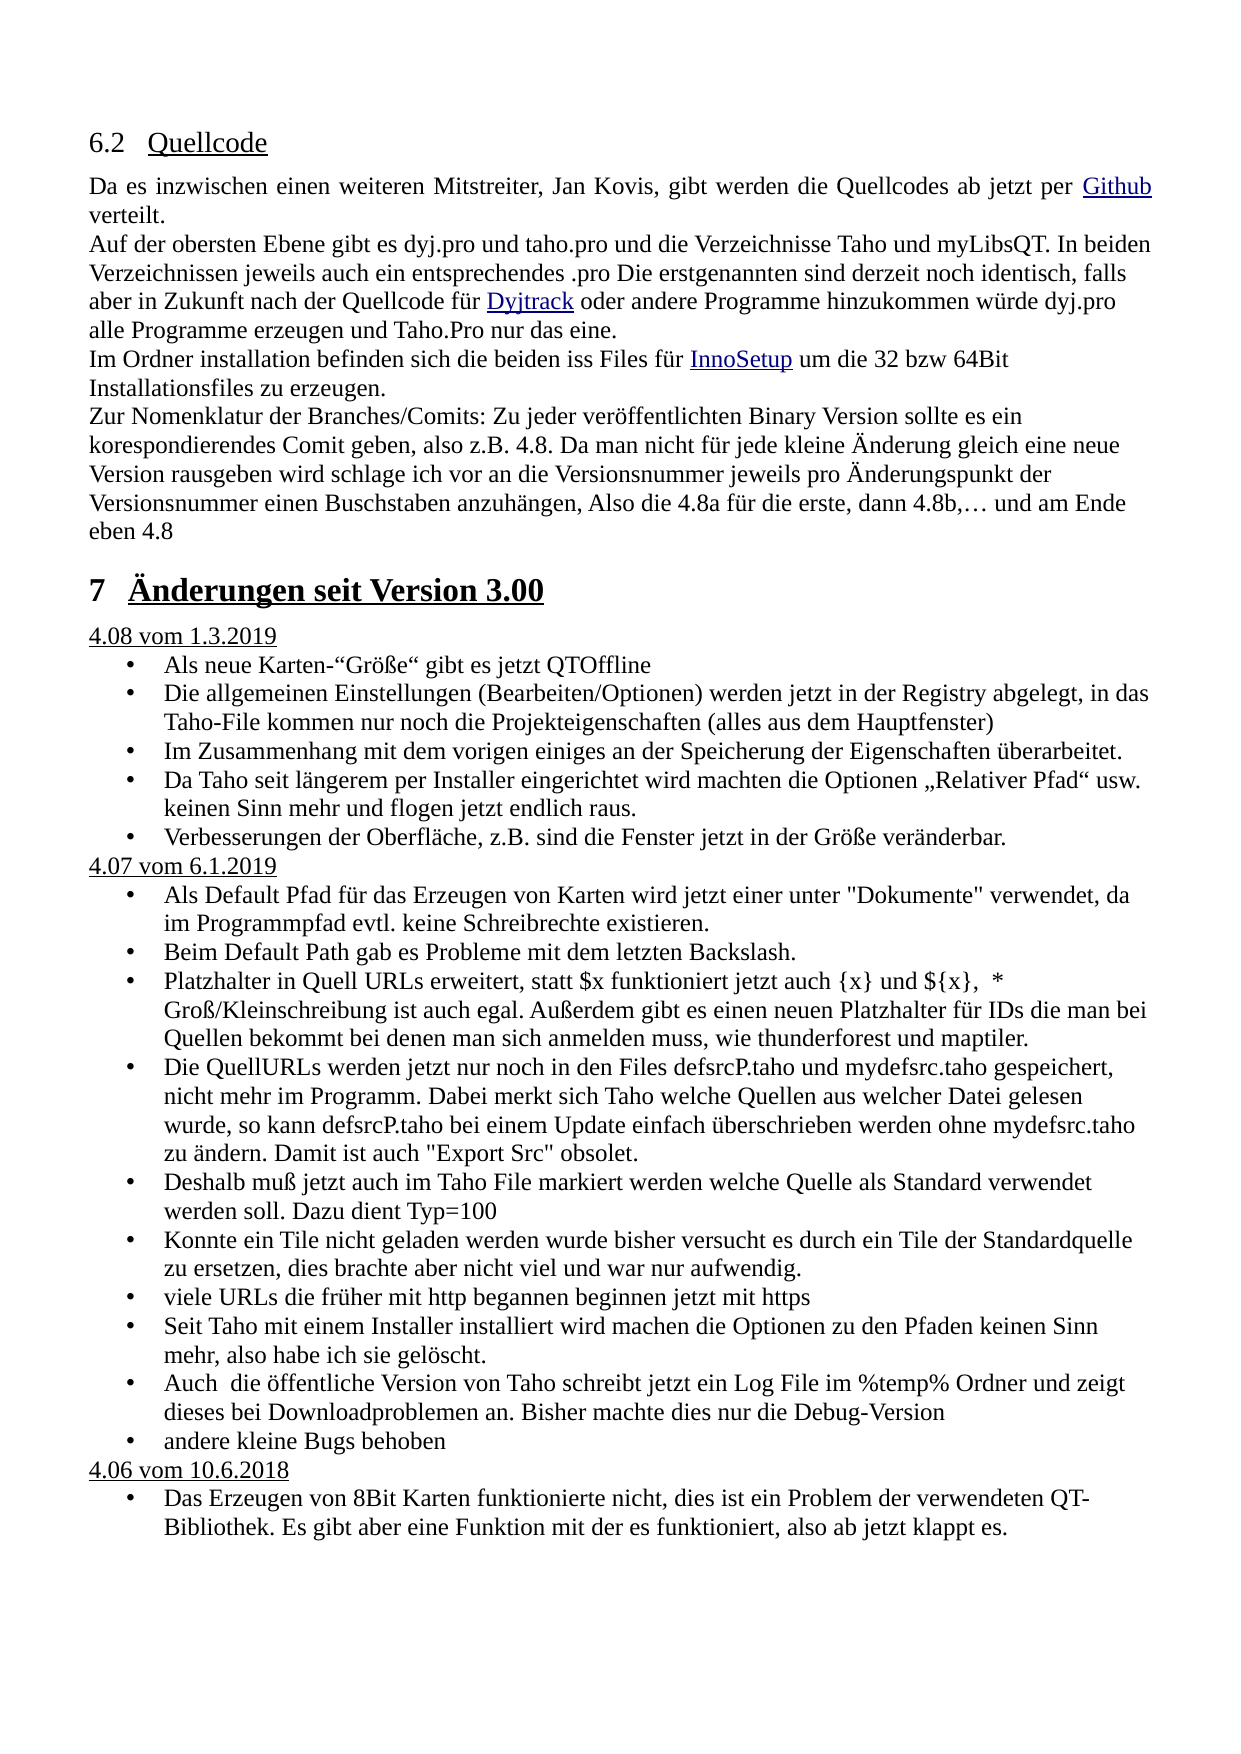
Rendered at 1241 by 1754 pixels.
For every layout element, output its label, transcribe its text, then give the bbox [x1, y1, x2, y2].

list Die QuellURLs werden jetzt nur noch in den Files defsrcP.taho und mydefsrc.taho gespeichert, nicht mehr im Programm. Dabei merkt sich Taho welche Quellen aus welcher Datei gelesen wurde, so kann defsrcP.taho bei einem Update einfach überschrieben werden ohne mydefsrc.taho zu ändern. Damit ist auch "Export Src" obsolet. [126, 1052, 1152, 1167]
list Seit Taho mit einem Installer installiert wird machen die Optionen zu den Pfaden keinen Sinn mehr, also habe ich sie gelöscht. [126, 1311, 1152, 1368]
list Das Erzeugen von 8Bit Karten funktionierte nicht, dies ist ein Problem der verwendeten QT-Bibliothek. Es gibt aber eine Funktion mit der es funktioniert, also ab jetzt klappt es. [126, 1483, 1152, 1570]
list Die allgemeinen Einstellungen (Bearbeiten/Optionen) werden jetzt in der Registry abgelegt, in das Taho-File kommen nur noch die Projekteigenschaften (alles aus dem Hauptfenster) [126, 678, 1152, 736]
text Da es inzwischen einen weiteren Mitstreiter, Jan Kovis, gibt werden die Quellcodes ab jetzt per Github verteilt. [88, 171, 1152, 229]
text Zur Nomenklatur der Branches/Comits: Zu jeder veröffentlichten Binary Version sollte es ein korespondierendes Comit geben, also z.B. 4.8. Da man nicht für jede kleine Änderung gleich eine neue Version rausgeben wird schlage ich vor an die Versionsnummer jeweils pro Änderungspunkt der Versionsnummer einen Buschstaben anzuhängen, Also die 4.8a für die erste, dann 4.8b,… und am Ende eben 4.8 [88, 401, 1152, 545]
list viele URLs die früher mit http begannen beginnen jetzt mit https [126, 1282, 1152, 1311]
text Im Ordner installation befinden sich die beiden iss Files für InnoSetup um die 32 bzw 64Bit Installationsfiles zu erzeugen. [88, 344, 1152, 401]
text 4.06 vom 10.6.2018 [88, 1455, 1152, 1483]
list Platzhalter in Quell URLs erweitert, statt $x funktioniert jetzt auch {x} und ${x}, * Groß/Kleinschreibung ist auch egal. Außerdem gibt es einen neuen Platzhalter für IDs die man bei Quellen bekommt bei denen man sich anmelden muss, wie thunderforest und maptiler. [126, 966, 1152, 1052]
text 4.07 vom 6.1.2019 [88, 851, 1152, 880]
subtitle Änderungen seit Version 3.00 [88, 570, 1152, 608]
list andere kleine Bugs behoben [126, 1426, 1152, 1455]
list Im Zusammenhang mit dem vorigen einiges an der Speicherung der Eigenschaften überarbeitet. [126, 736, 1152, 765]
list Verbesserungen der Oberfläche, z.B. sind die Fenster jetzt in der Größe veränderbar. [126, 822, 1152, 851]
text Auf der obersten Ebene gibt es dyj.pro und taho.pro und die Verzeichnisse Taho und myLibsQT. In beiden Verzeichnissen jeweils auch ein entsprechendes .pro Die erstgenannten sind derzeit noch identisch, falls aber in Zukunft nach der Quellcode für Dyjtrack oder andere Programme hinzukommen würde dyj.pro alle Programme erzeugen und Taho.Pro nur das eine. [88, 229, 1152, 344]
text 4.08 vom 1.3.2019 [88, 621, 1152, 650]
subtitle Quellcode [88, 125, 1152, 159]
list Konnte ein Tile nicht geladen werden wurde bisher versucht es durch ein Tile der Standardquelle zu ersetzen, dies brachte aber nicht viel und war nur aufwendig. [126, 1225, 1152, 1282]
list Beim Default Path gab es Probleme mit dem letzten Backslash. [126, 937, 1152, 966]
list Da Taho seit längerem per Installer eingerichtet wird machten die Optionen „Relativer Pfad“ usw. keinen Sinn mehr und flogen jetzt endlich raus. [126, 765, 1152, 822]
list Als neue Karten-“Größe“ gibt es jetzt QTOffline [126, 650, 1152, 678]
list Als Default Pfad für das Erzeugen von Karten wird jetzt einer unter "Dokumente" verwendet, da im Programmpfad evtl. keine Schreibrechte existieren. [126, 880, 1152, 937]
list Auch die öffentliche Version von Taho schreibt jetzt ein Log File im %temp% Ordner und zeigt dieses bei Downloadproblemen an. Bisher machte dies nur die Debug-Version [126, 1368, 1152, 1426]
list Deshalb muß jetzt auch im Taho File markiert werden welche Quelle als Standard verwendet werden soll. Dazu dient Typ=100 [126, 1167, 1152, 1225]
